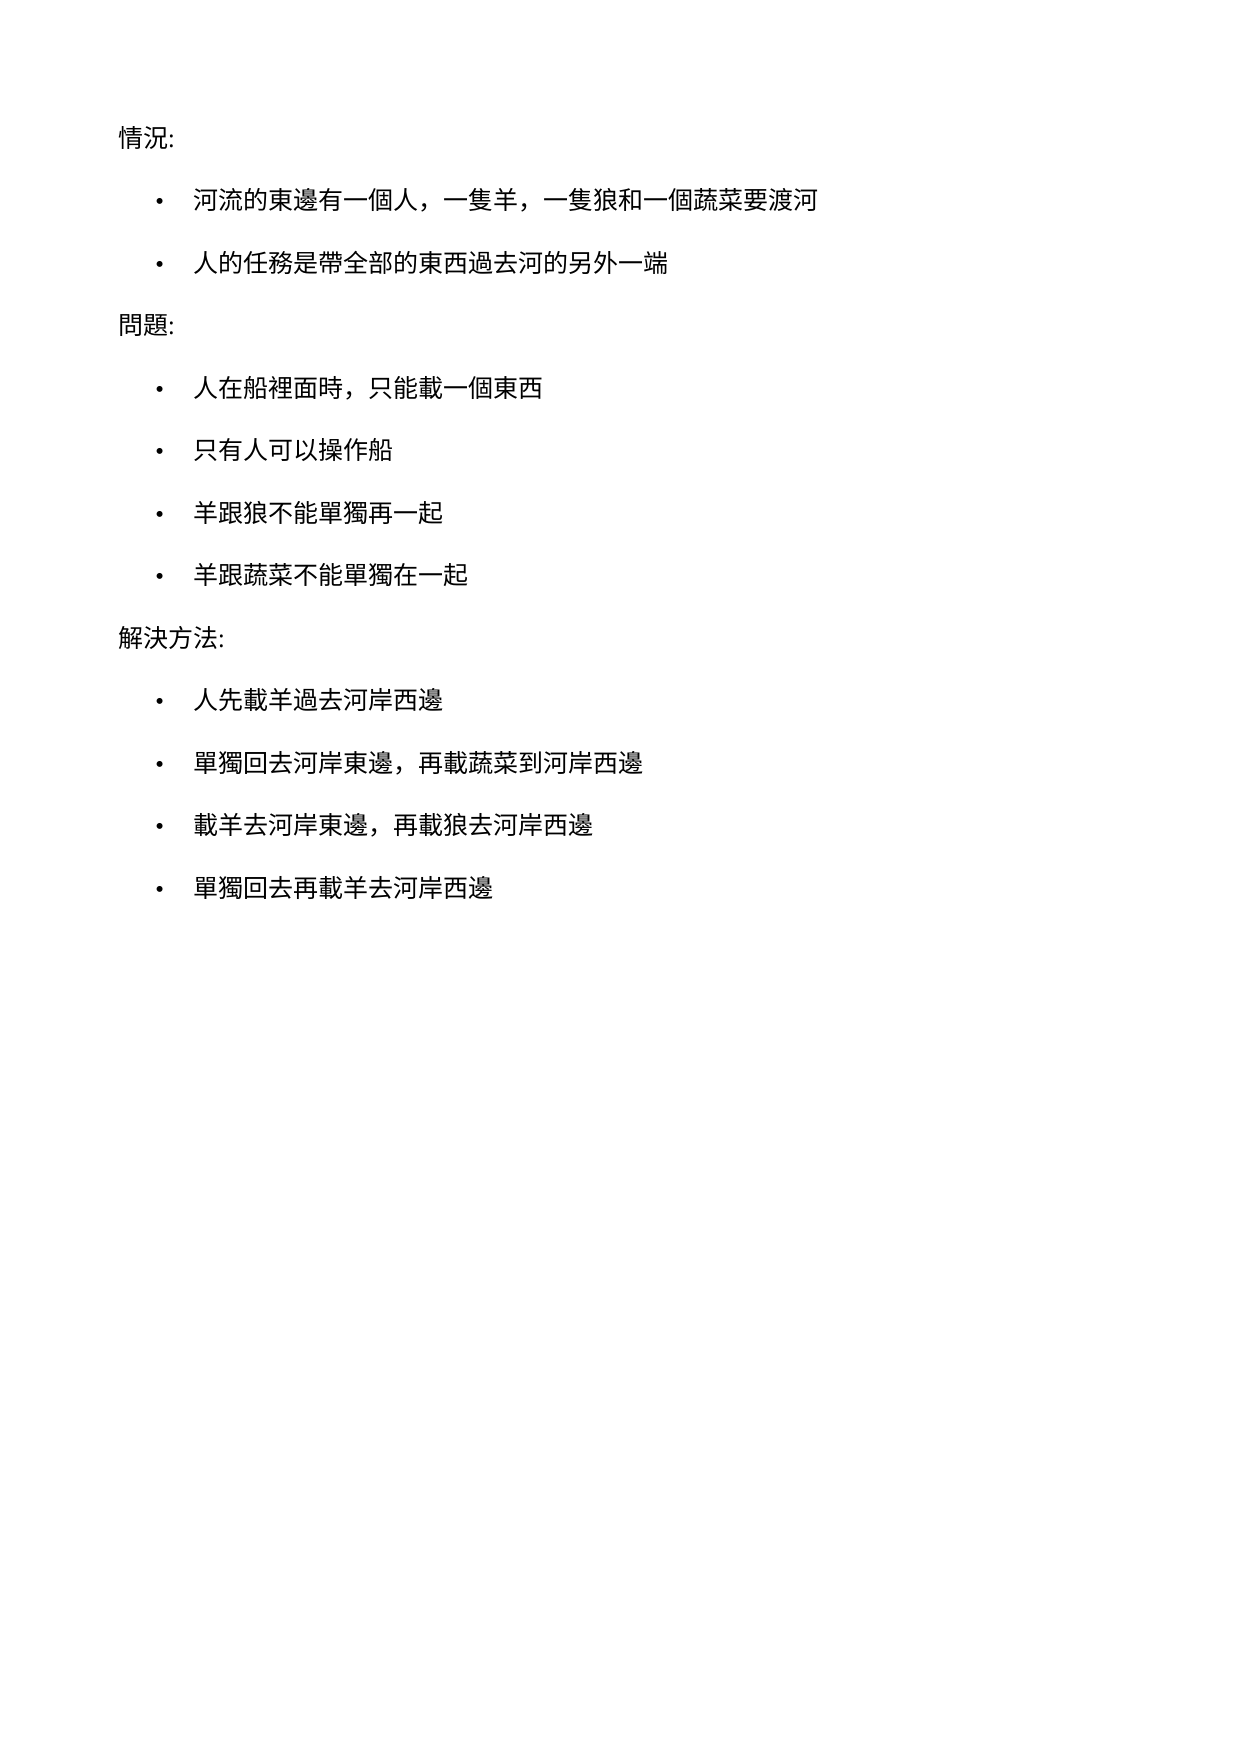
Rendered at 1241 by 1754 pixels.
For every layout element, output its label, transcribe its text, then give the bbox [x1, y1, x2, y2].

list 載羊去河岸東邊，再載狼去河岸西邊 [156, 806, 1122, 842]
list 人先載羊過去河岸西邊 [156, 681, 1122, 717]
list 人的任務是帶全部的東西過去河的另外一端 [156, 243, 1122, 279]
text 問題: [118, 306, 1122, 342]
list 單獨回去河岸東邊，再載蔬菜到河岸西邊 [156, 743, 1122, 779]
list 羊跟蔬菜不能單獨在一起 [156, 556, 1122, 592]
list 單獨回去再載羊去河岸西邊 [156, 868, 1122, 904]
list 河流的東邊有一個人，一隻羊，一隻狼和一個蔬菜要渡河 [156, 181, 1122, 217]
text 解決方法: [118, 618, 1122, 654]
list 人在船裡面時，只能載一個東西 [156, 368, 1122, 404]
list 只有人可以操作船 [156, 431, 1122, 467]
list 羊跟狼不能單獨再一起 [156, 493, 1122, 529]
text 情況: [118, 118, 1122, 154]
